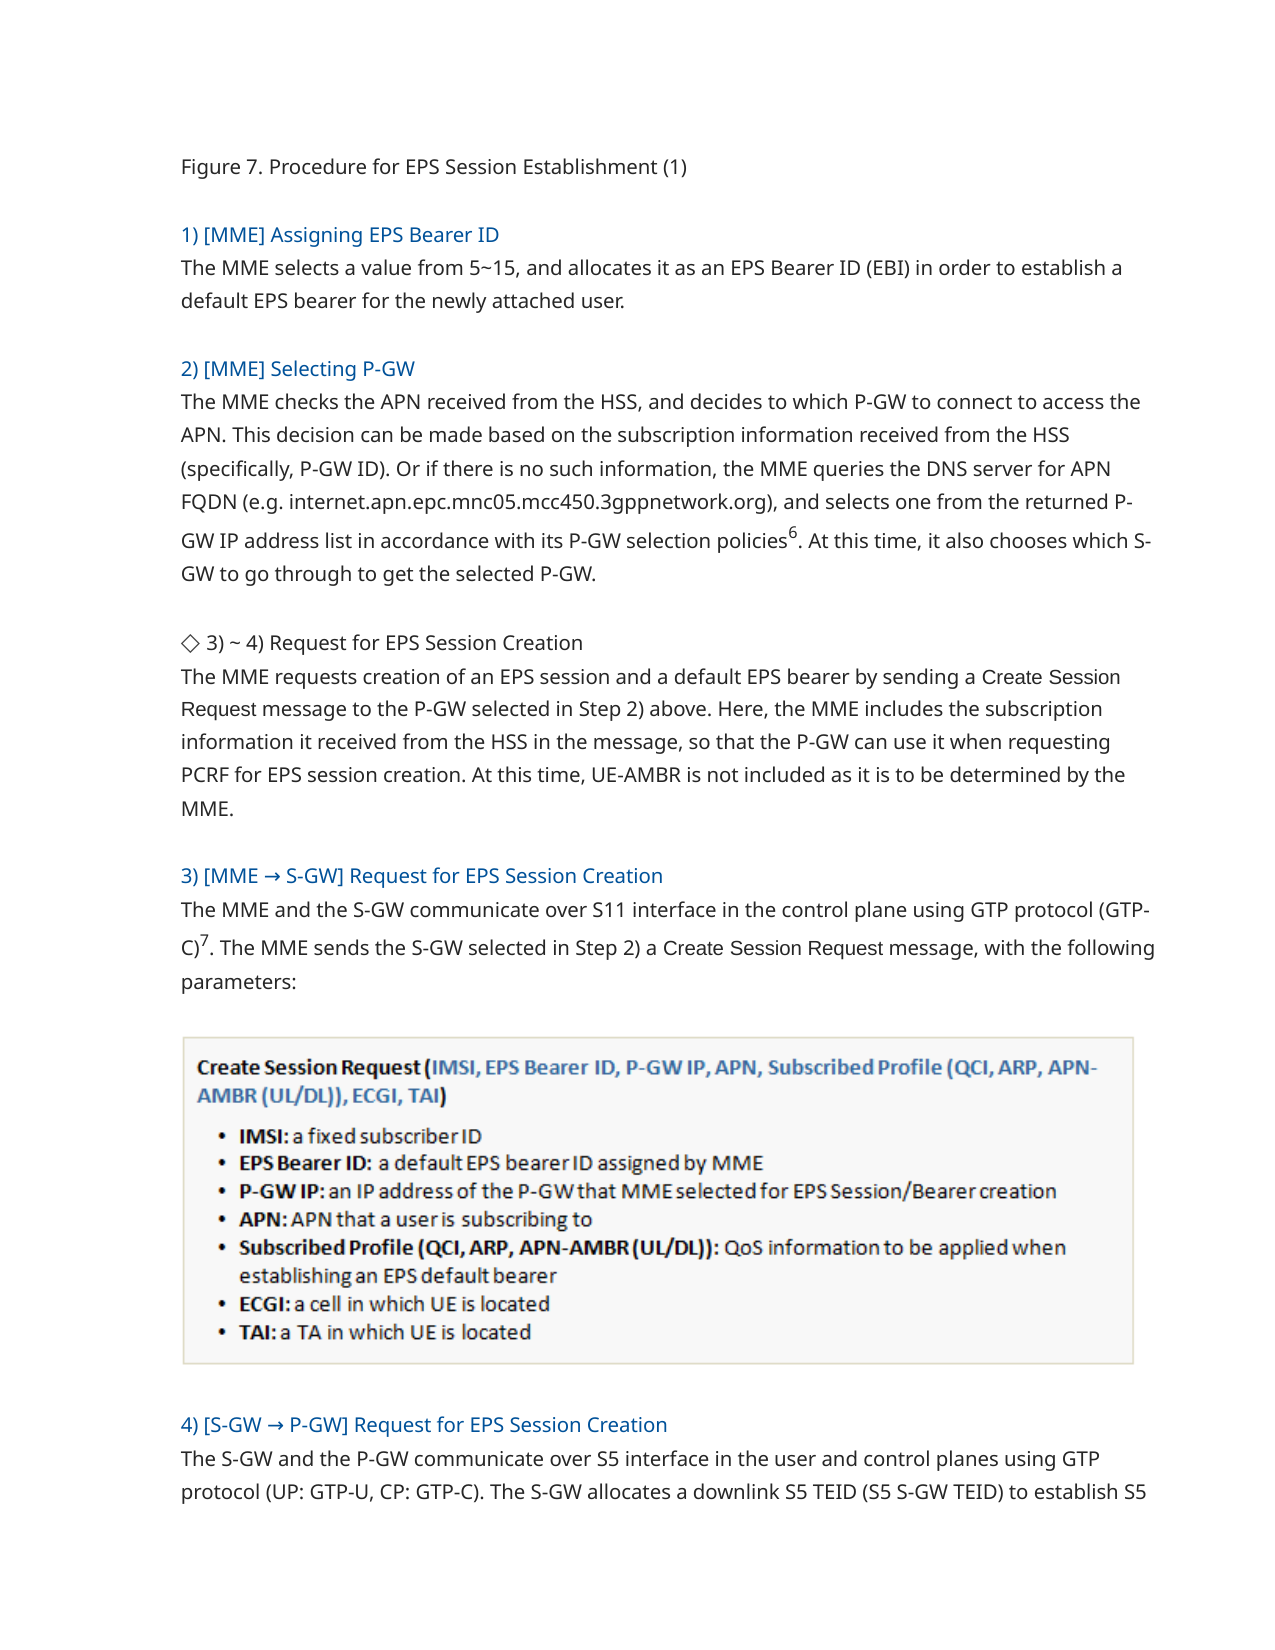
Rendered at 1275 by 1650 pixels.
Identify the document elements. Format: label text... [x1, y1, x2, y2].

text The MME and the S-GW communicate over S11 interface in the control plane using GTP protocol (GTP-C)7. The MME sends the S-GW selected in Step 2) a Create Session Request message, with the following parameters: [181, 895, 1157, 995]
picture [180, 1035, 1142, 1371]
text 1) [MME] Assigning EPS Bearer ID [181, 220, 1157, 248]
text 3) [MME → S-GW] Request for EPS Session Creation [181, 862, 1157, 890]
text The MME requests creation of an EPS session and a default EPS bearer by sending a Create Session Request message to the P-GW selected in Step 2) above. Here, the MME includes the subscription information it received from the HSS in the message, so that the P-GW can use it when requesting PCRF for EPS session creation. At this time, UE-AMBR is not included as it is to be determined by the MME. [181, 662, 1157, 822]
text The S-GW and the P-GW communicate over S5 interface in the user and control planes using GTP protocol (UP: GTP-U, CP: GTP-C). The S-GW allocates a downlink S5 TEID (S5 S-GW TEID) to establish S5 [181, 1444, 1157, 1505]
text Figure 7. Procedure for EPS Session Establishment (1) [181, 153, 1157, 180]
text 4) [S-GW → P-GW] Request for EPS Session Creation [181, 1411, 1157, 1439]
text ◇ 3) ~ 4) Request for EPS Session Creation [181, 627, 1157, 656]
text The MME checks the APN received from the HSS, and decides to which P-GW to connect to access the APN. This decision can be made based on the subscription information received from the HSS (specifically, P-GW ID). Or if there is no such information, the MME queries the DNS server for APN FQDN (e.g. internet.apn.epc.mnc05.mcc450.3gppnetwork.org), and selects one from the returned P-GW IP address list in accordance with its P-GW selection policies6. At this time, it also chooses which S-GW to go through to get the selected P-GW. [181, 388, 1157, 587]
text The MME selects a value from 5~15, and allocates it as an EPS Bearer ID (EBI) in order to establish a default EPS bearer for the newly attached user. [181, 253, 1157, 314]
text 2) [MME] Selecting P-GW [181, 354, 1157, 382]
